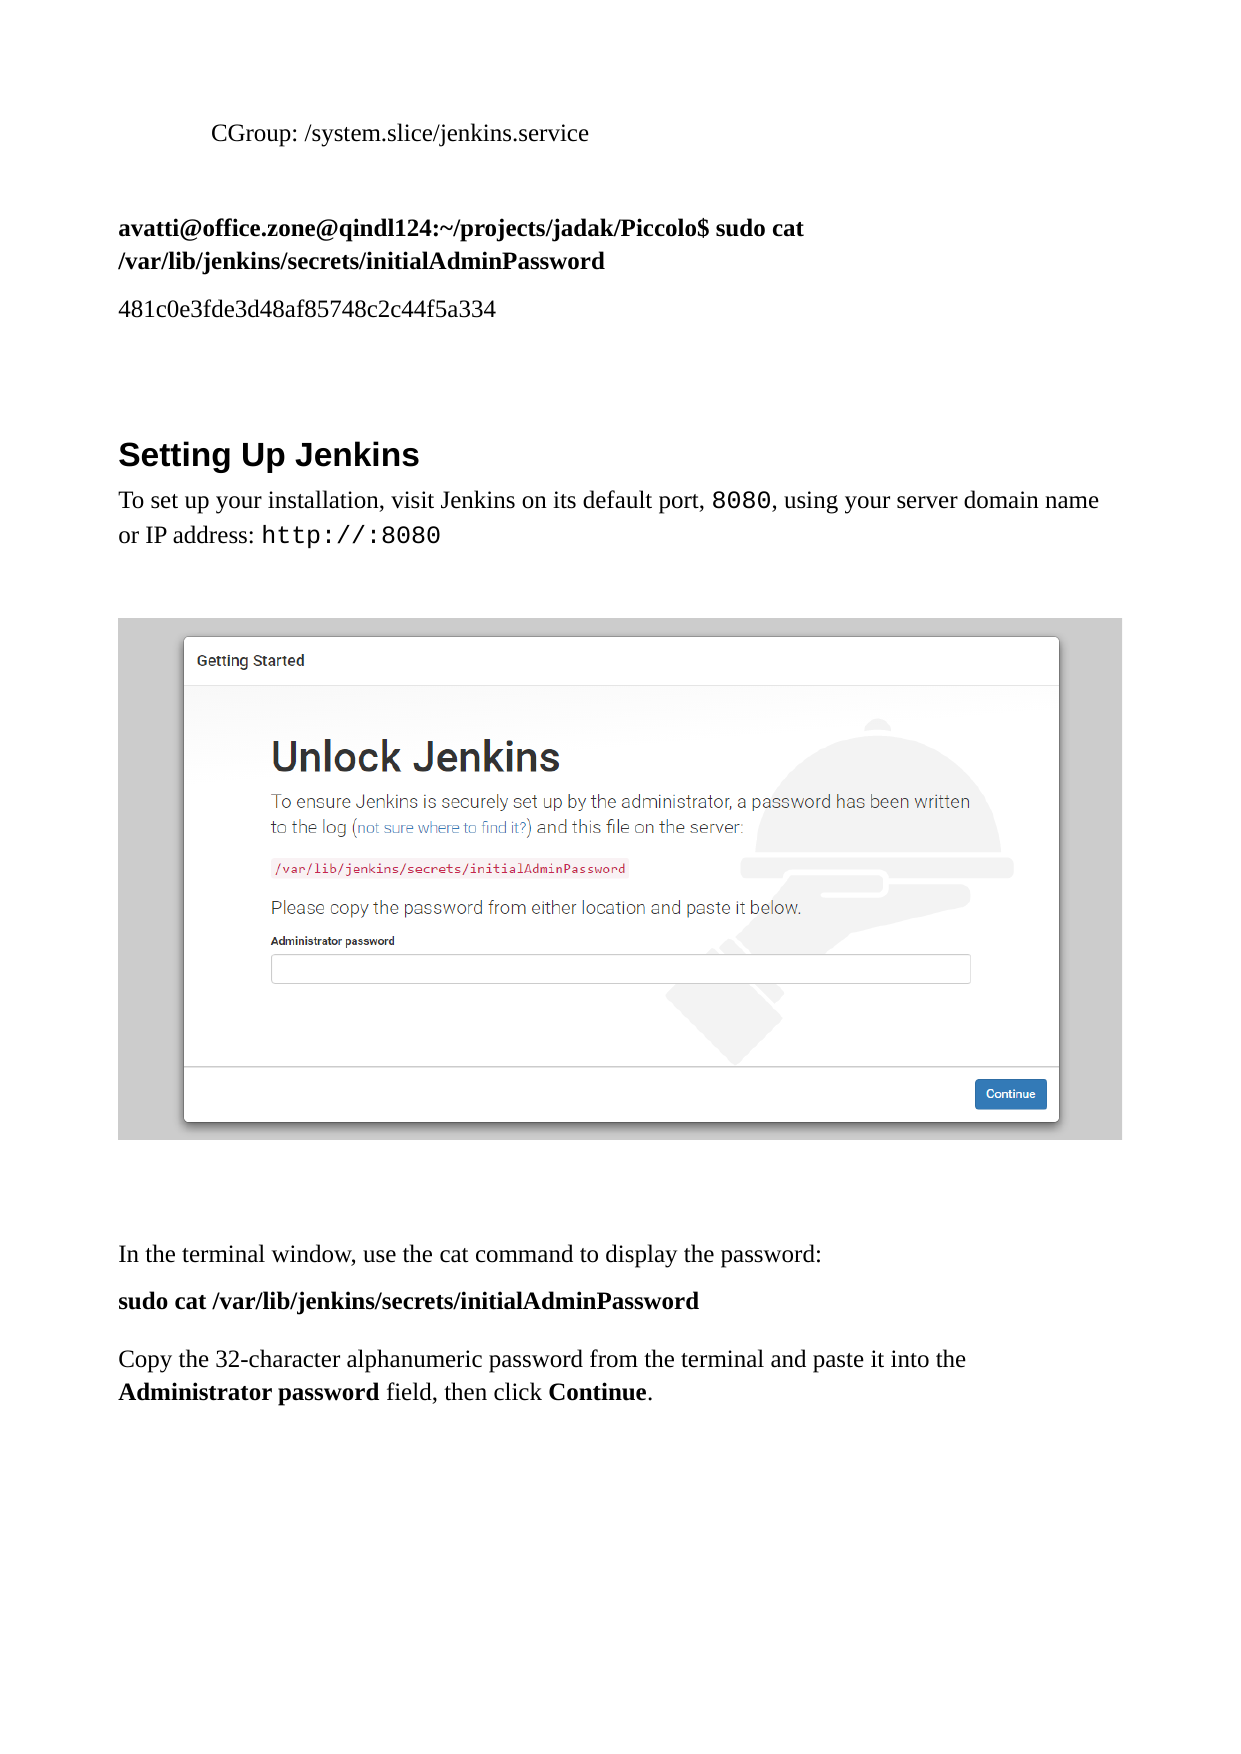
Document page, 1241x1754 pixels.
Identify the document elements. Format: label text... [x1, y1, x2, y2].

picture [118, 618, 1123, 1140]
text In the terminal window, use the cat command to display the password: [118, 1239, 1122, 1267]
text CGroup: /system.slice/jenkins.service [192, 118, 1122, 147]
text sudo cat /var/lib/jenkins/secrets/initialAdminPassword [118, 1286, 1122, 1315]
subtitle Setting Up Jenkins [118, 434, 1122, 473]
text Copy the 32-character alphanumeric password from the terminal and paste it into the Administrator password field, then click Continue. [118, 1344, 1122, 1406]
text 481c0e3fde3d48af85748c2c44f5a334 [118, 294, 1122, 323]
text avatti@office.zone@qindl124:~/projects/jadak/Piccolo$ sudo cat /var/lib/jenkins/secrets/initialAdminPassword [118, 213, 1122, 275]
text To set up your installation, visit Jenkins on its default port, 8080, using your server domain name or IP address: http://:8080 [118, 486, 1122, 551]
